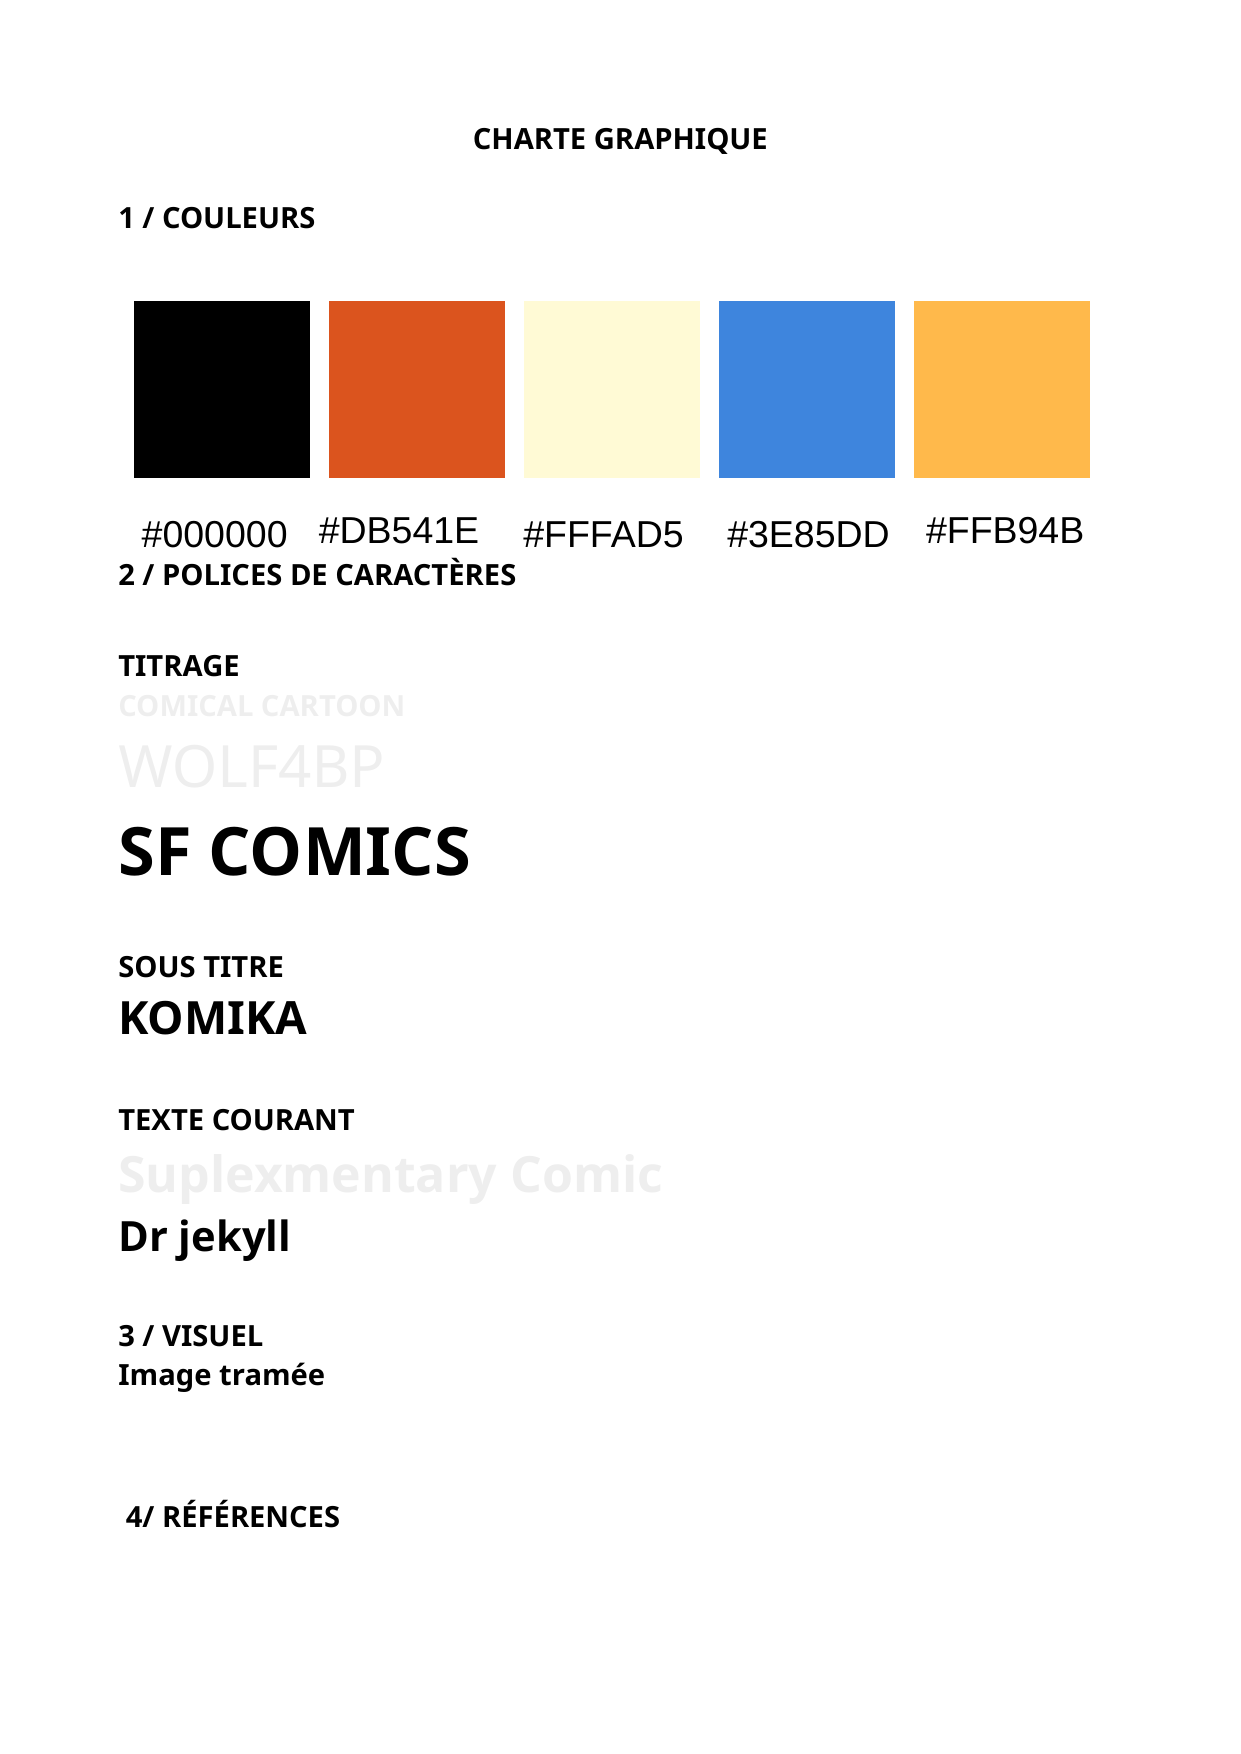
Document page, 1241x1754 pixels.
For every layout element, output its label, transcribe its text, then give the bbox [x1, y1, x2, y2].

text TEXTE COURANT [118, 1099, 1122, 1139]
text SOUS TITRE [118, 946, 1122, 986]
text Dr jekyll [118, 1207, 1122, 1264]
text 4/ RÉFÉRENCES [118, 1496, 1122, 1536]
text WOLF4BP [118, 725, 1122, 804]
text CHARTE GRAPHIQUE [118, 118, 1122, 158]
text KOMIKA [118, 986, 1122, 1048]
text 1 / COULEURS [118, 197, 1122, 237]
text COMICAL CARTOON [118, 685, 1122, 725]
text 2 / POLICES DE CARACTÈRES [118, 555, 1122, 594]
text SF COMICS [118, 804, 1122, 895]
text Suplexmentary Comic [118, 1139, 1122, 1207]
text TITRAGE [118, 645, 1122, 685]
text 3 / VISUEL [118, 1315, 1122, 1354]
text Image tramée [118, 1354, 1122, 1394]
